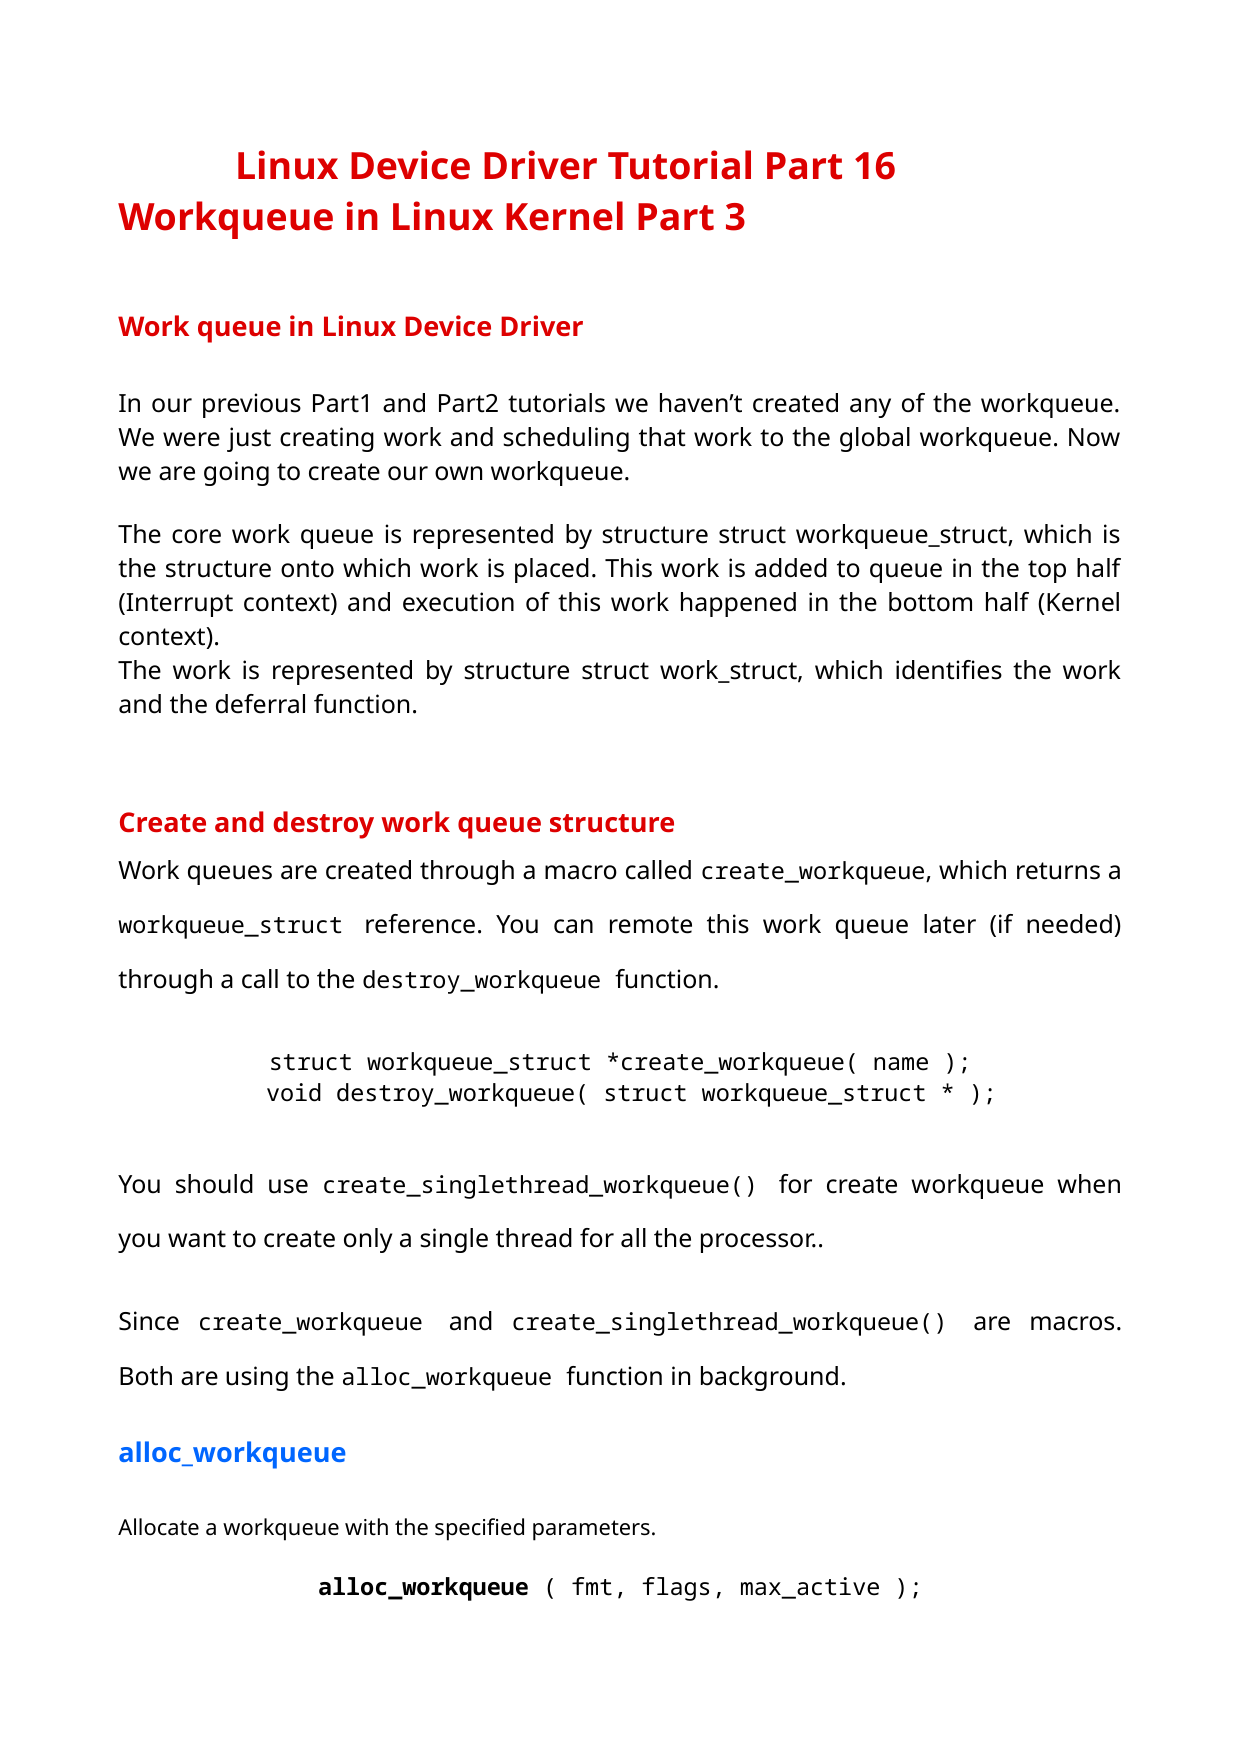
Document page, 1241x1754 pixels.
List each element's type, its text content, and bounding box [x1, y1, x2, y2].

text Since create_workqueue and create_singlethread_workqueue() are macros. Both are using the alloc_workqueue function in background. [118, 1304, 1122, 1392]
subtitle Create and destroy work queue structure [118, 803, 1122, 840]
text alloc_workqueue ( fmt, flags, max_active ); [118, 1570, 1122, 1602]
subtitle alloc_workqueue [118, 1434, 1122, 1471]
text The work is represented by structure struct work_struct, which identifies the work and the deferral function. [118, 653, 1122, 721]
text Work queues are created through a macro called create_workqueue, which returns a workqueue_struct reference. You can remote this work queue later (if needed) through a call to the destroy_workqueue function. [118, 853, 1122, 996]
subtitle Linux Device Driver Tutorial Part 16 Workqueue in Linux Kernel Part 3 [118, 139, 1122, 241]
text struct workqueue_struct *create_workqueue( name ); [118, 1045, 1122, 1077]
text You should use create_singlethread_workqueue() for create workqueue when you want to create only a single thread for all the processor.. [118, 1166, 1122, 1255]
text void destroy_workqueue( struct workqueue_struct * ); [118, 1077, 1122, 1109]
subtitle Work queue in Linux Device Driver [118, 307, 1122, 344]
text In our previous Part1 and Part2 tutorials we haven’t created any of the workqueue. We were just creating work and scheduling that work to the global workqueue. Now we are going to create our own workqueue. [118, 385, 1122, 488]
text Allocate a workqueue with the specified parameters. [118, 1512, 1122, 1542]
text The core work queue is represented by structure struct workqueue_struct, which is the structure onto which work is placed. This work is added to queue in the top half (Interrupt context) and execution of this work happened in the bottom half (Kernel context). [118, 516, 1122, 653]
